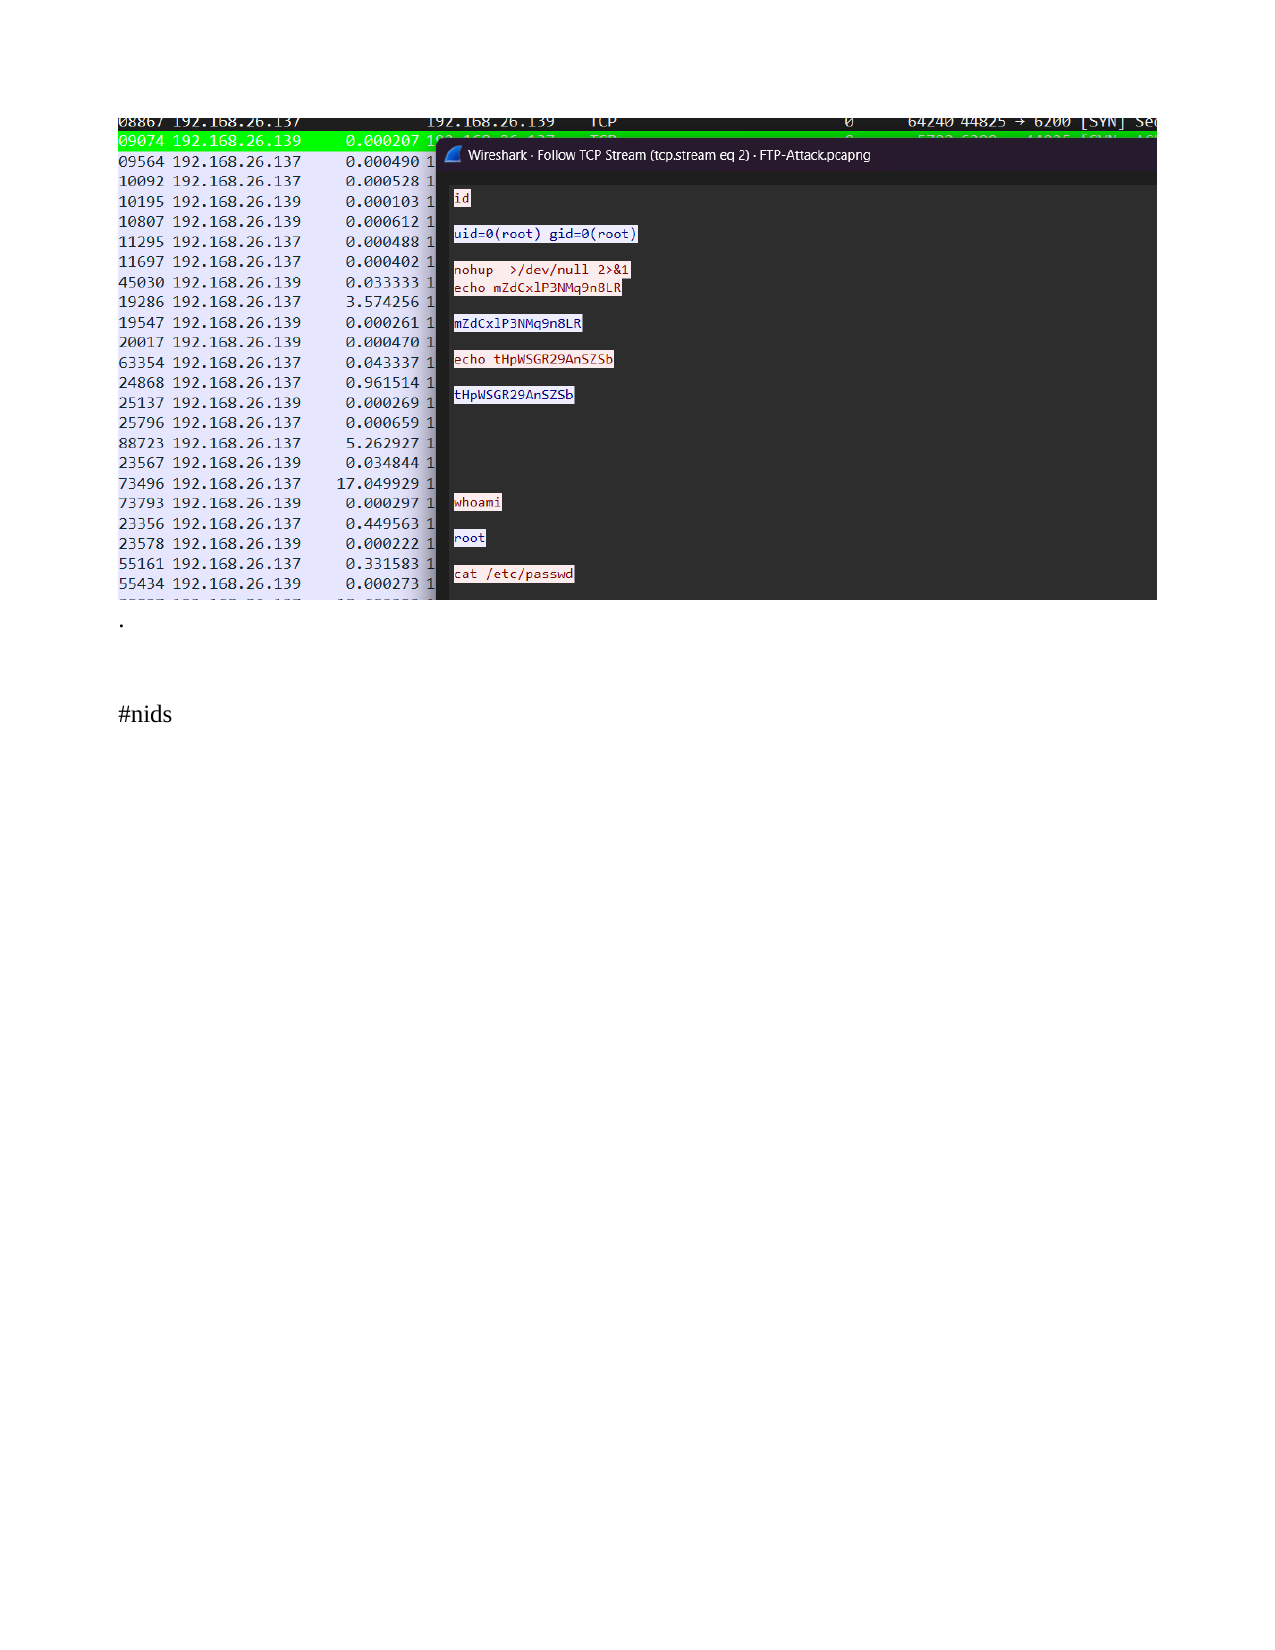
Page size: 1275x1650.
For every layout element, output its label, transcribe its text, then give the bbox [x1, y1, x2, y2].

text . [118, 600, 1157, 633]
picture [118, 118, 1157, 600]
text #nids [118, 699, 1157, 728]
